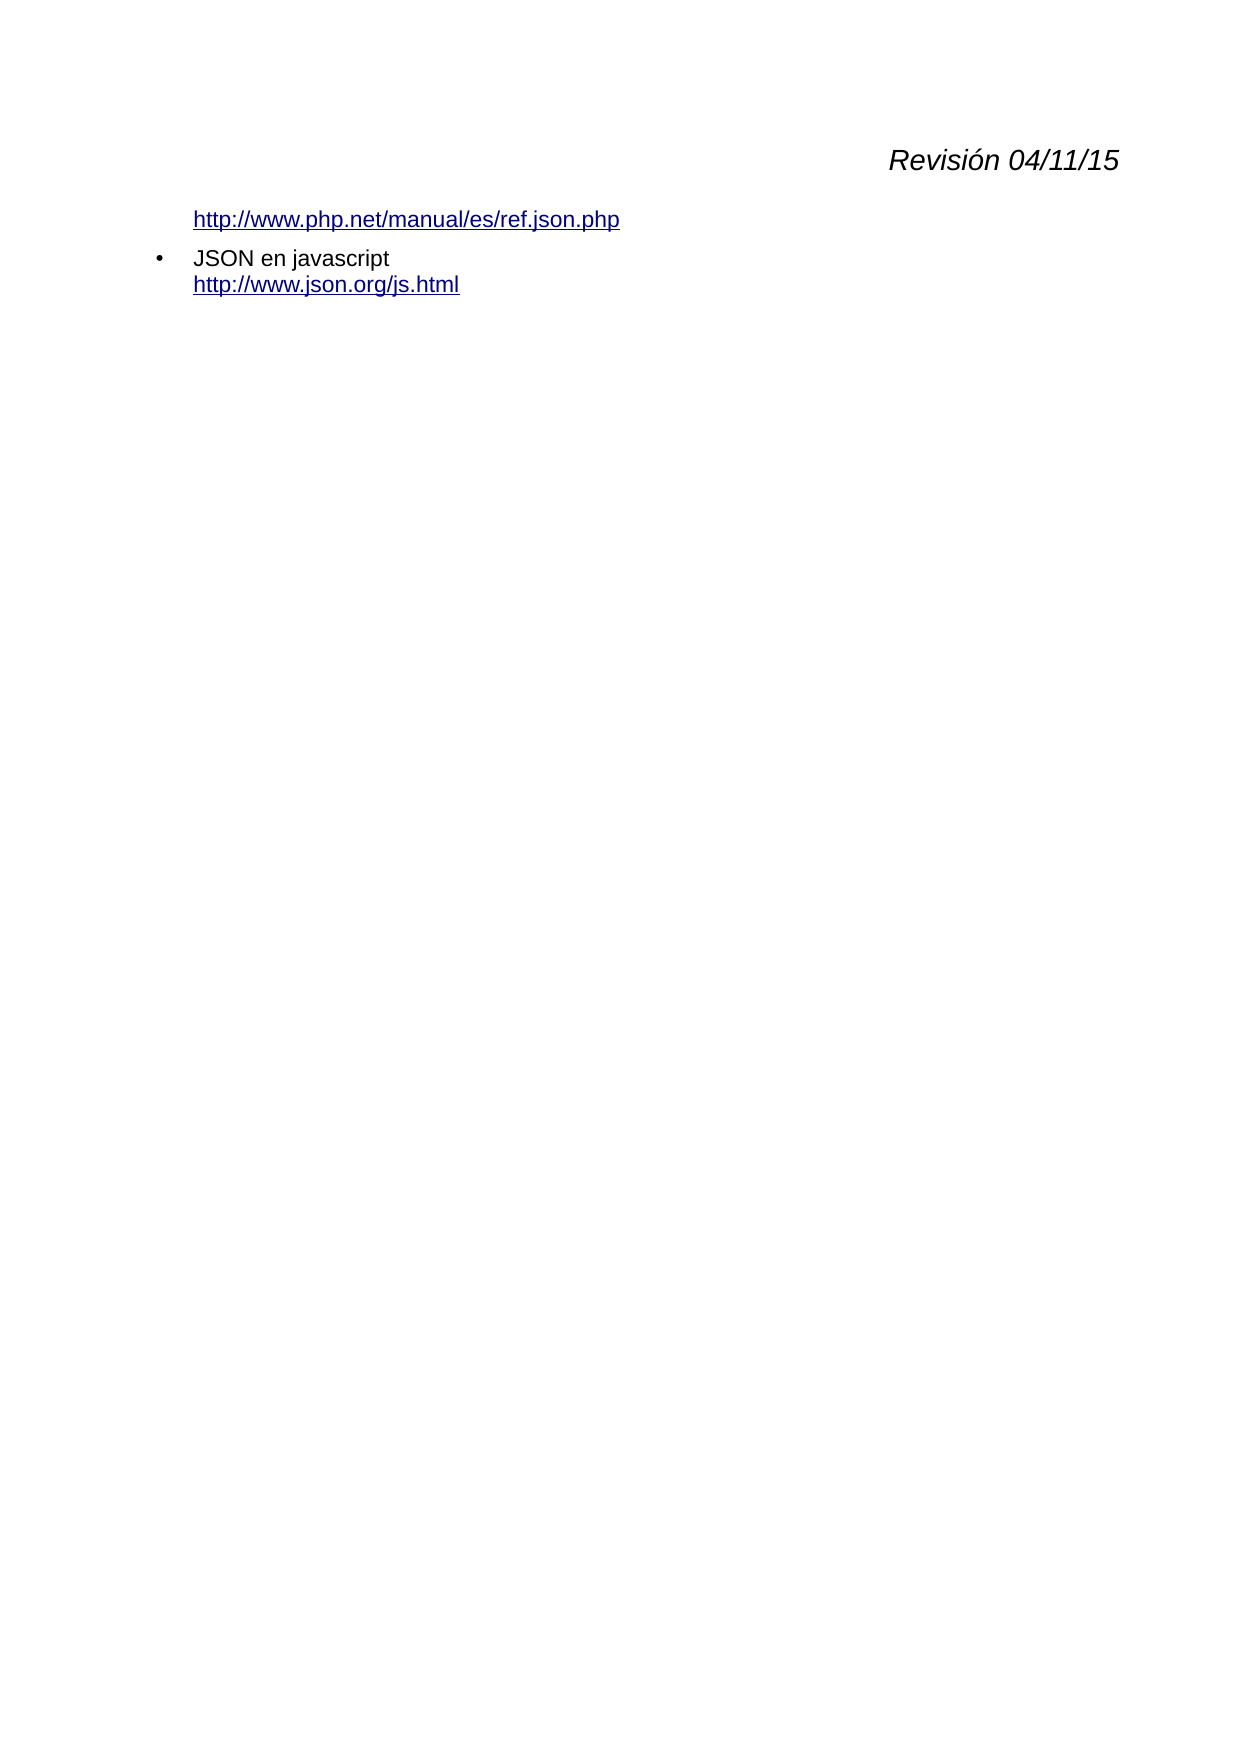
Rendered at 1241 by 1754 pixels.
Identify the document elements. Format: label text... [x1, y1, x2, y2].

list JSON en javascript http://www.json.org/js.html [156, 245, 1122, 298]
list http://www.php.net/manual/es/ref.json.php [156, 206, 1122, 232]
